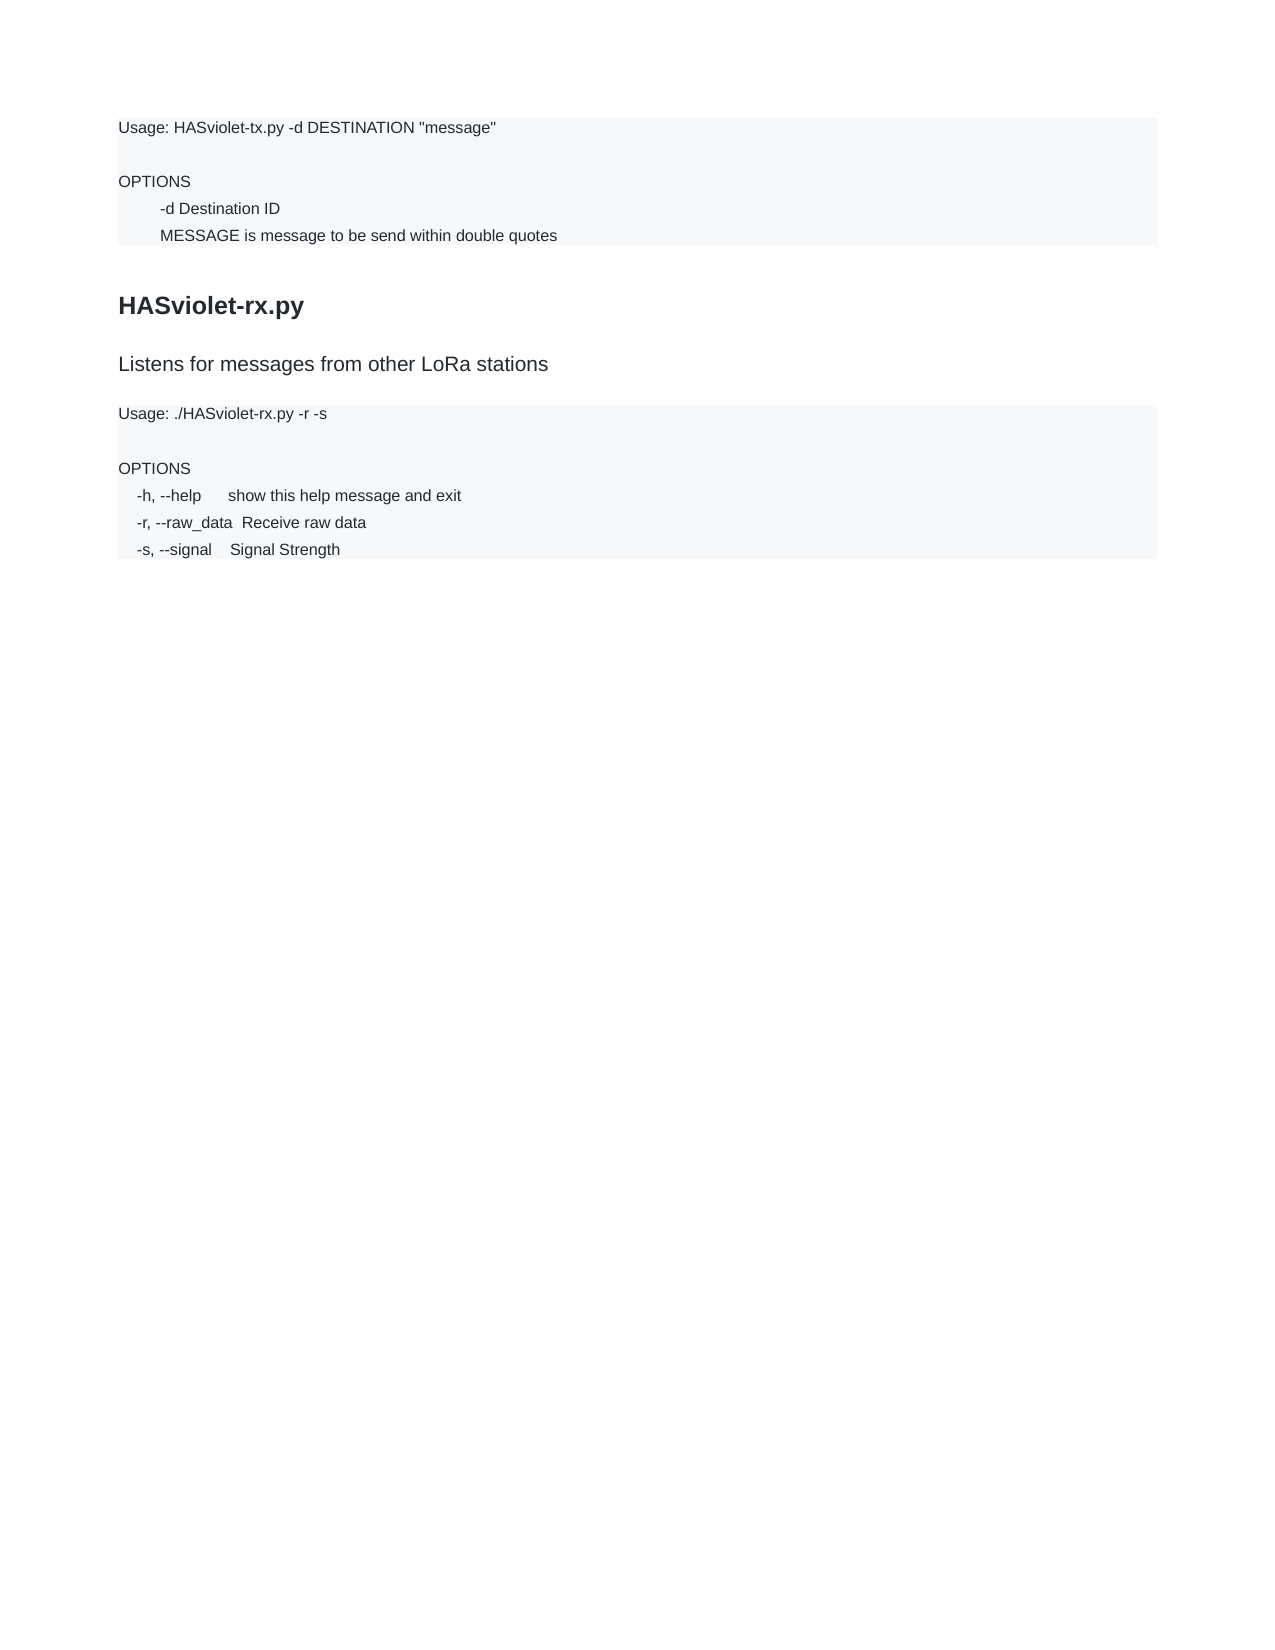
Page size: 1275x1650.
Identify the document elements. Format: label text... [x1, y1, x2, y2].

text MESSAGE is message to be send within double quotes [118, 227, 1157, 245]
text OPTIONS [118, 173, 1157, 191]
text OPTIONS [118, 459, 1157, 478]
text -r, --raw_data Receive raw data [118, 513, 1157, 532]
text -s, --signal Signal Strength [118, 540, 1157, 559]
text Usage: HASviolet-tx.py -d DESTINATION "message" [118, 118, 1157, 137]
subtitle HASviolet-rx.py [118, 291, 1157, 320]
text -d Destination ID [118, 199, 1157, 218]
text -h, --help show this help message and exit [118, 486, 1157, 505]
text Usage: ./HASviolet-rx.py -r -s [118, 405, 1157, 423]
text Listens for messages from other LoRa stations [118, 352, 1157, 376]
